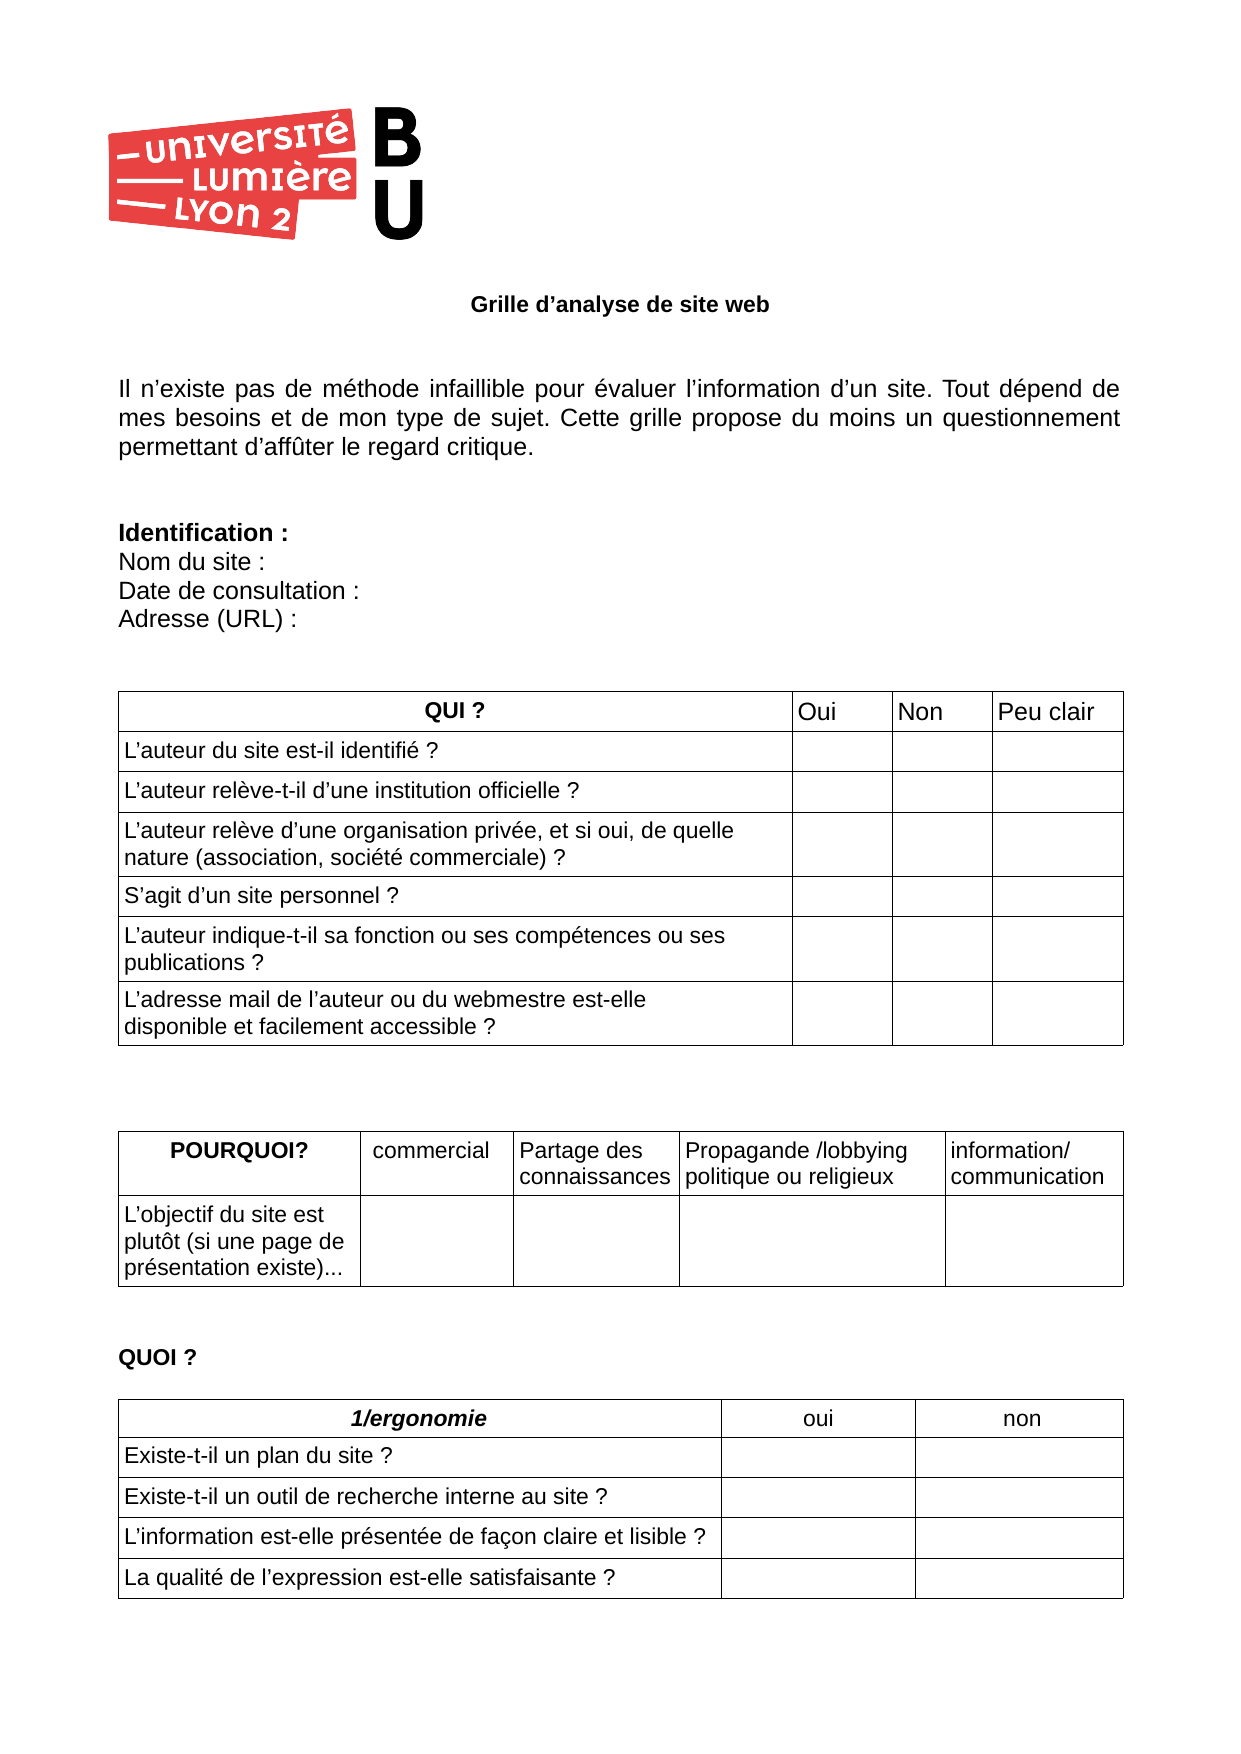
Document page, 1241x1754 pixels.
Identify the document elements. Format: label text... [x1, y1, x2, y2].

table_cell [993, 813, 1123, 876]
text Identification : [118, 518, 1122, 547]
table_cell [793, 732, 892, 771]
table_cell [361, 1196, 513, 1286]
text Grille d’analyse de site web [118, 291, 1122, 317]
table_cell [993, 772, 1123, 812]
text QUOI ? [118, 1344, 1122, 1370]
table_header oui [722, 1400, 915, 1437]
text Adresse (URL) : [118, 604, 1122, 633]
table_cell [916, 1559, 1123, 1598]
table_cell L’objectif du site est plutôt (si une page de présentation existe)... [119, 1196, 360, 1286]
table_cell [993, 732, 1123, 771]
table_cell L’auteur du site est-il identifié ? [119, 732, 792, 771]
table_cell Existe-t-il un outil de recherche interne au site ? [119, 1478, 721, 1517]
text Date de consultation : [118, 576, 1122, 604]
table_cell [722, 1559, 915, 1598]
table_cell L’auteur relève d’une organisation privée, et si oui, de quelle nature (association, société commerciale) ? [119, 813, 792, 876]
table_cell [993, 982, 1123, 1045]
table_cell [722, 1438, 915, 1477]
text Nom du site : [118, 547, 1122, 576]
table_header Propagande /lobbying politique ou religieux [680, 1132, 945, 1195]
table_header 1/ergonomie [119, 1400, 721, 1437]
table_cell Existe-t-il un plan du site ? [119, 1438, 721, 1477]
table_header information/communication [946, 1132, 1123, 1195]
table_cell [993, 917, 1123, 981]
table_cell [893, 813, 992, 876]
table_header QUI ? [119, 692, 792, 731]
table_cell [793, 772, 892, 812]
table_header non [916, 1400, 1123, 1437]
table_cell [916, 1438, 1123, 1477]
table_cell [793, 877, 892, 916]
table_cell [793, 917, 892, 981]
table_cell [514, 1196, 679, 1286]
table_cell [916, 1478, 1123, 1517]
table_cell S’agit d’un site personnel ? [119, 877, 792, 916]
table_cell [893, 732, 992, 771]
text Il n’existe pas de méthode infaillible pour évaluer l’information d’un site. Tout dépend de mes besoins et de mon type de sujet. Cette grille propose du moins un questionnement permettant d’affûter le regard critique. [118, 374, 1122, 461]
table_cell L’adresse mail de l’auteur ou du webmestre est-elle disponible et facilement accessible ? [119, 982, 792, 1045]
table_cell L’auteur relève-t-il d’une institution officielle ? [119, 772, 792, 812]
table_header Peu clair [993, 692, 1123, 731]
table_cell [722, 1518, 915, 1558]
table_cell L’information est-elle présentée de façon claire et lisible ? [119, 1518, 721, 1558]
table_cell [893, 772, 992, 812]
table_cell L’auteur indique-t-il sa fonction ou ses compétences ou ses publications ? [119, 917, 792, 981]
table_header Oui [793, 692, 892, 731]
table_cell [893, 877, 992, 916]
table_header Non [893, 692, 992, 731]
table_cell [893, 917, 992, 981]
table_cell La qualité de l’expression est-elle satisfaisante ? [119, 1559, 721, 1598]
table_cell [680, 1196, 945, 1286]
table_cell [722, 1478, 915, 1517]
table_cell [793, 982, 892, 1045]
picture [108, 107, 423, 240]
table_cell [946, 1196, 1123, 1286]
table_header POURQUOI? [119, 1132, 360, 1195]
table_cell [993, 877, 1123, 916]
table_cell [893, 982, 992, 1045]
table_cell [916, 1518, 1123, 1558]
table_header commercial [361, 1132, 513, 1195]
table_header Partage des connaissances [514, 1132, 679, 1195]
table_cell [793, 813, 892, 876]
